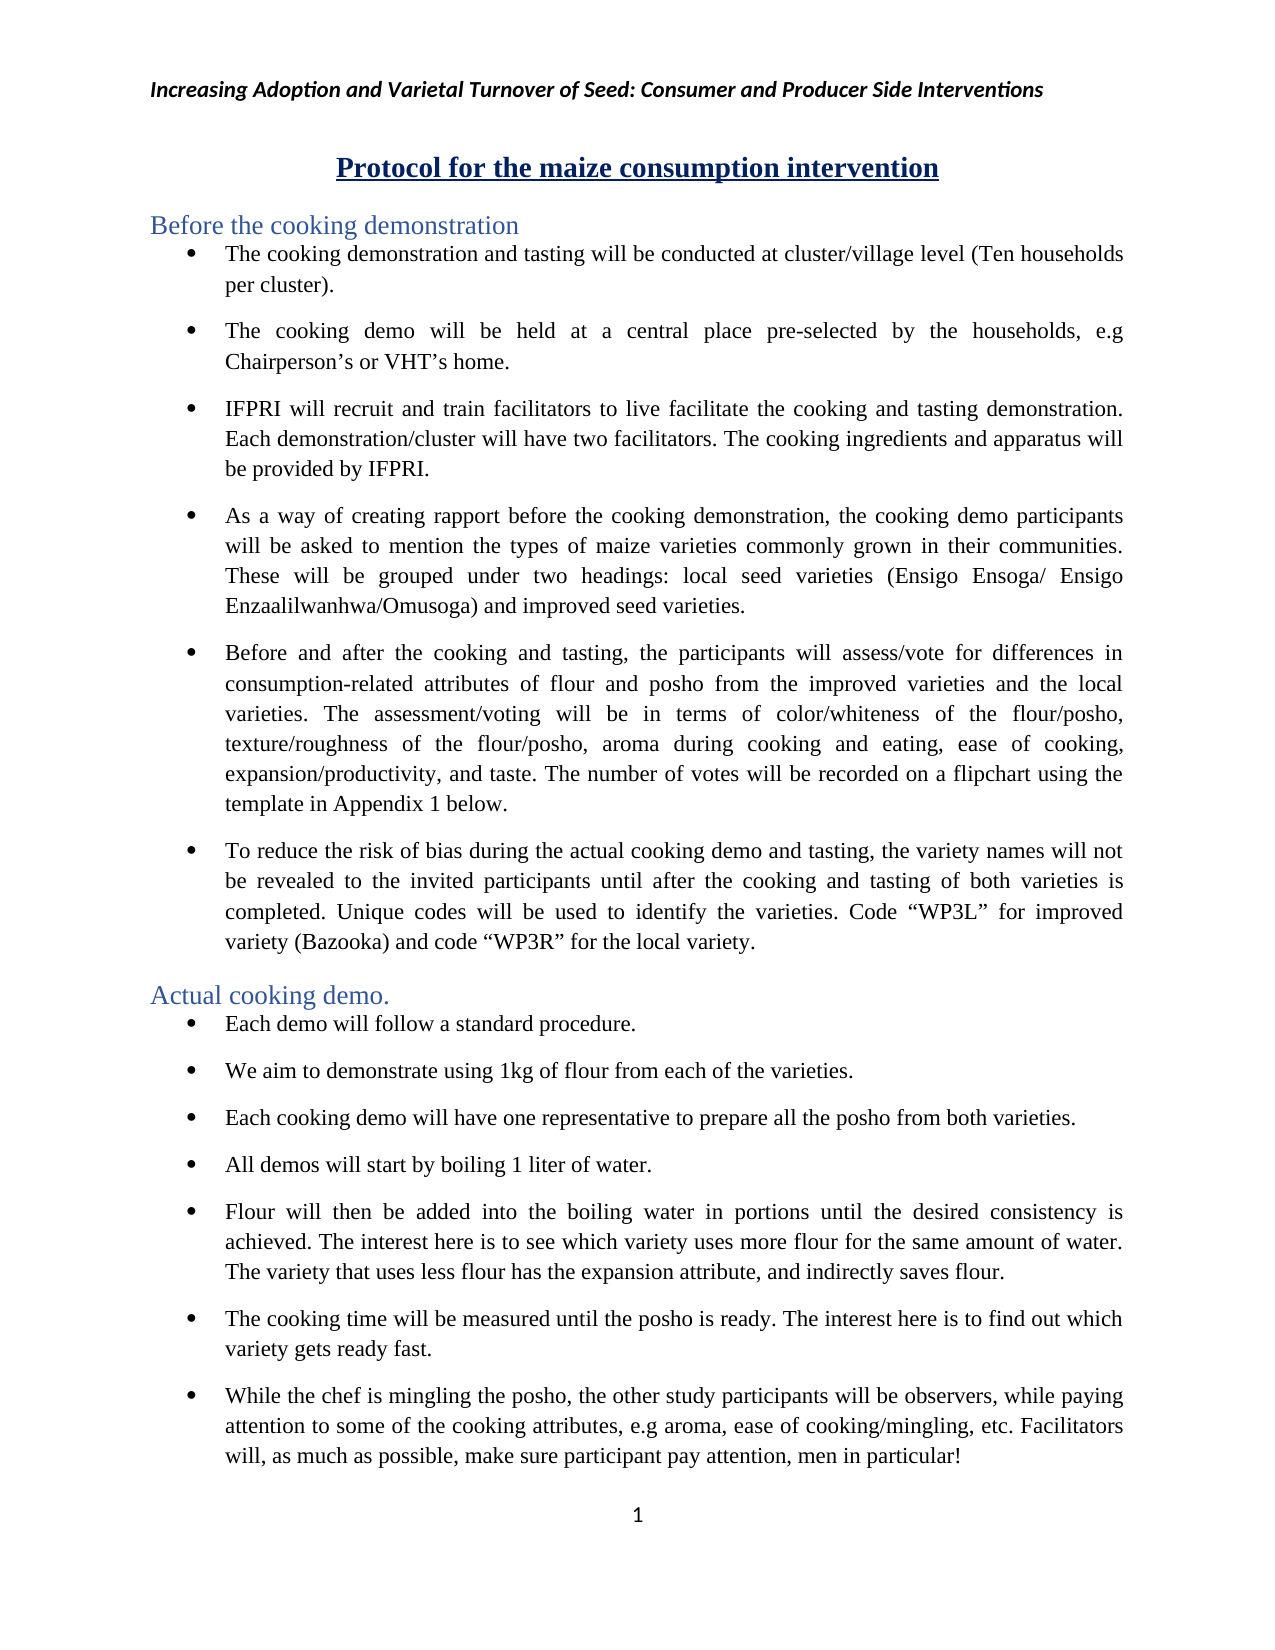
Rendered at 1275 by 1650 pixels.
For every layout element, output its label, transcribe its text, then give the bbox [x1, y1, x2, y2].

subtitle Before the cooking demonstration [150, 209, 1125, 241]
list The cooking time will be measured until the posho is ready. The interest here is to find out which variety gets ready fast. [187, 1305, 1125, 1362]
list While the chef is mingling the posho, the other study participants will be observers, while paying attention to some of the cooking attributes, e.g aroma, ease of cooking/mingling, etc. Facilitators will, as much as possible, make sure participant pay attention, men in particular! [187, 1382, 1125, 1469]
list The cooking demo will be held at a central place pre-selected by the households, e.g Chairperson’s or VHT’s home. [187, 318, 1125, 374]
list IFPRI will recruit and train facilitators to live facilitate the cooking and tasting demonstration. Each demonstration/cluster will have two facilitators. The cooking ingredients and apparatus will be provided by IFPRI. [187, 395, 1125, 481]
list As a way of creating rapport before the cooking demonstration, the cooking demo participants will be asked to mention the types of maize varieties commonly grown in their communities. These will be grouped under two headings: local seed varieties (Ensigo Ensoga/ Ensigo Enzaalilwanhwa/Omusoga) and improved seed varieties. [187, 502, 1125, 619]
list All demos will start by boiling 1 liter of water. [187, 1151, 1125, 1177]
text Protocol for the maize consumption intervention [150, 150, 1125, 183]
list The cooking demonstration and tasting will be conducted at cluster/village level (Ten households per cluster). [187, 241, 1125, 297]
subtitle Actual cooking demo. [150, 979, 1125, 1010]
list To reduce the risk of bias during the actual cooking demo and tasting, the variety names will not be revealed to the invited participants until after the cooking and tasting of both varieties is completed. Unique codes will be used to identify the varieties. Code “WP3L” for improved variety (Bazooka) and code “WP3R” for the local variety. [187, 837, 1125, 954]
list We aim to demonstrate using 1kg of flour from each of the varieties. [187, 1057, 1125, 1083]
list Each cooking demo will have one representative to prepare all the posho from both varieties. [187, 1104, 1125, 1130]
list Before and after the cooking and tasting, the participants will assess/vote for differences in consumption-related attributes of flour and posho from the improved varieties and the local varieties. The assessment/voting will be in terms of color/whiteness of the flour/posho, texture/roughness of the flour/posho, aroma during cooking and eating, ease of cooking, expansion/productivity, and taste. The number of votes will be recorded on a flipchart using the template in Appendix 1 below. [187, 639, 1125, 817]
list Flour will then be added into the boiling water in portions until the desired consistency is achieved. The interest here is to see which variety uses more flour for the same amount of water. The variety that uses less flour has the expansion attribute, and indirectly saves flour. [187, 1198, 1125, 1284]
list Each demo will follow a standard procedure. [187, 1010, 1125, 1037]
